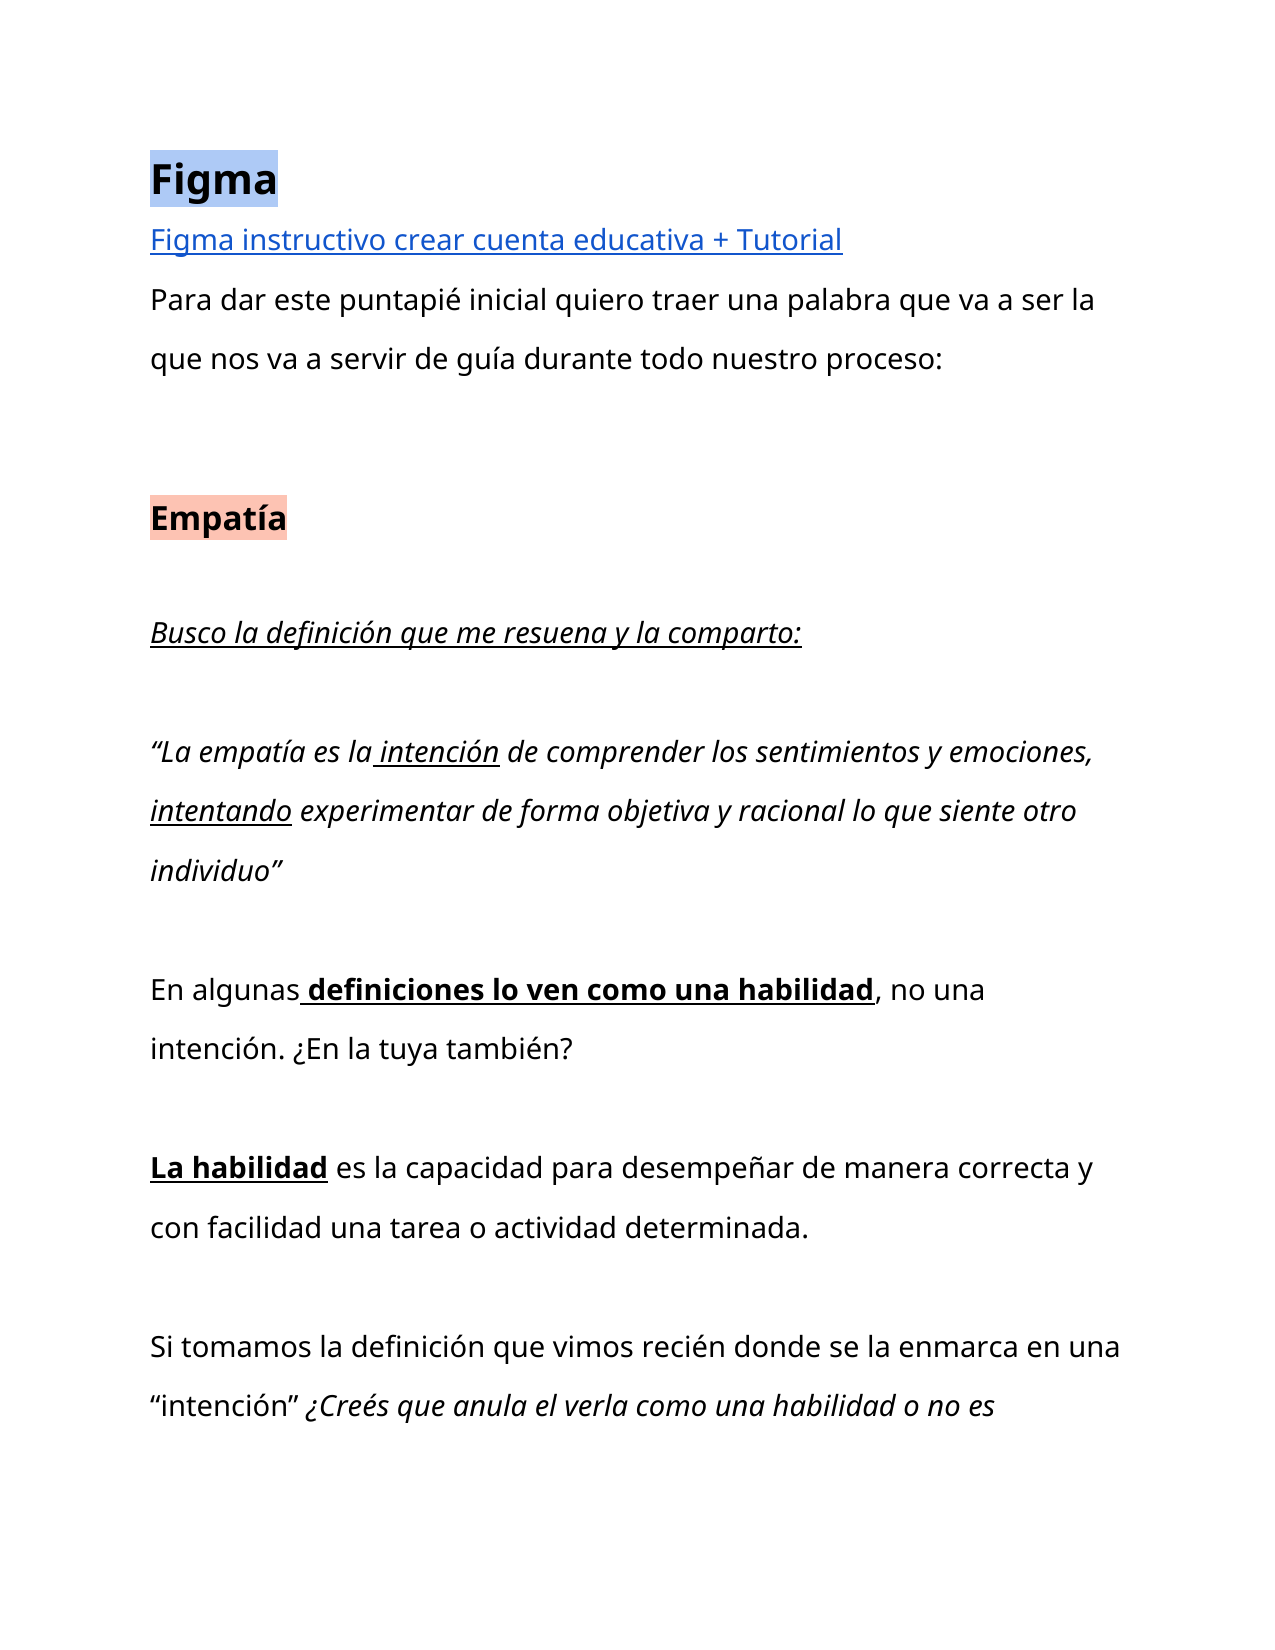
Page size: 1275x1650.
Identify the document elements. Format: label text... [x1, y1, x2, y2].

subtitle Figma [278, 150, 1125, 207]
text Para dar este puntapié inicial quiero traer una palabra que va a ser la que nos va a servir de guía durante todo nuestro proceso: [150, 279, 1125, 378]
subtitle Empatía [287, 495, 1125, 540]
text Figma instructivo crear cuenta educativa + Tutorial [150, 219, 1125, 259]
text En algunas definiciones lo ven como una habilidad, no una intención. ¿En la tuya también? [150, 969, 1125, 1068]
text Si tomamos la definición que vimos recién donde se la enmarca en una “intención” ¿Creés que anula el verla como una habilidad o no es [150, 1326, 1125, 1425]
text Busco la definición que me resuena y la comparto: [150, 612, 1125, 652]
text “La empatía es la intención de comprender los sentimientos y emociones, intentando experimentar de forma objetiva y racional lo que siente otro individuo” [150, 731, 1125, 890]
text La habilidad es la capacidad para desempeñar de manera correcta y con facilidad una tarea o actividad determinada. [150, 1147, 1125, 1247]
